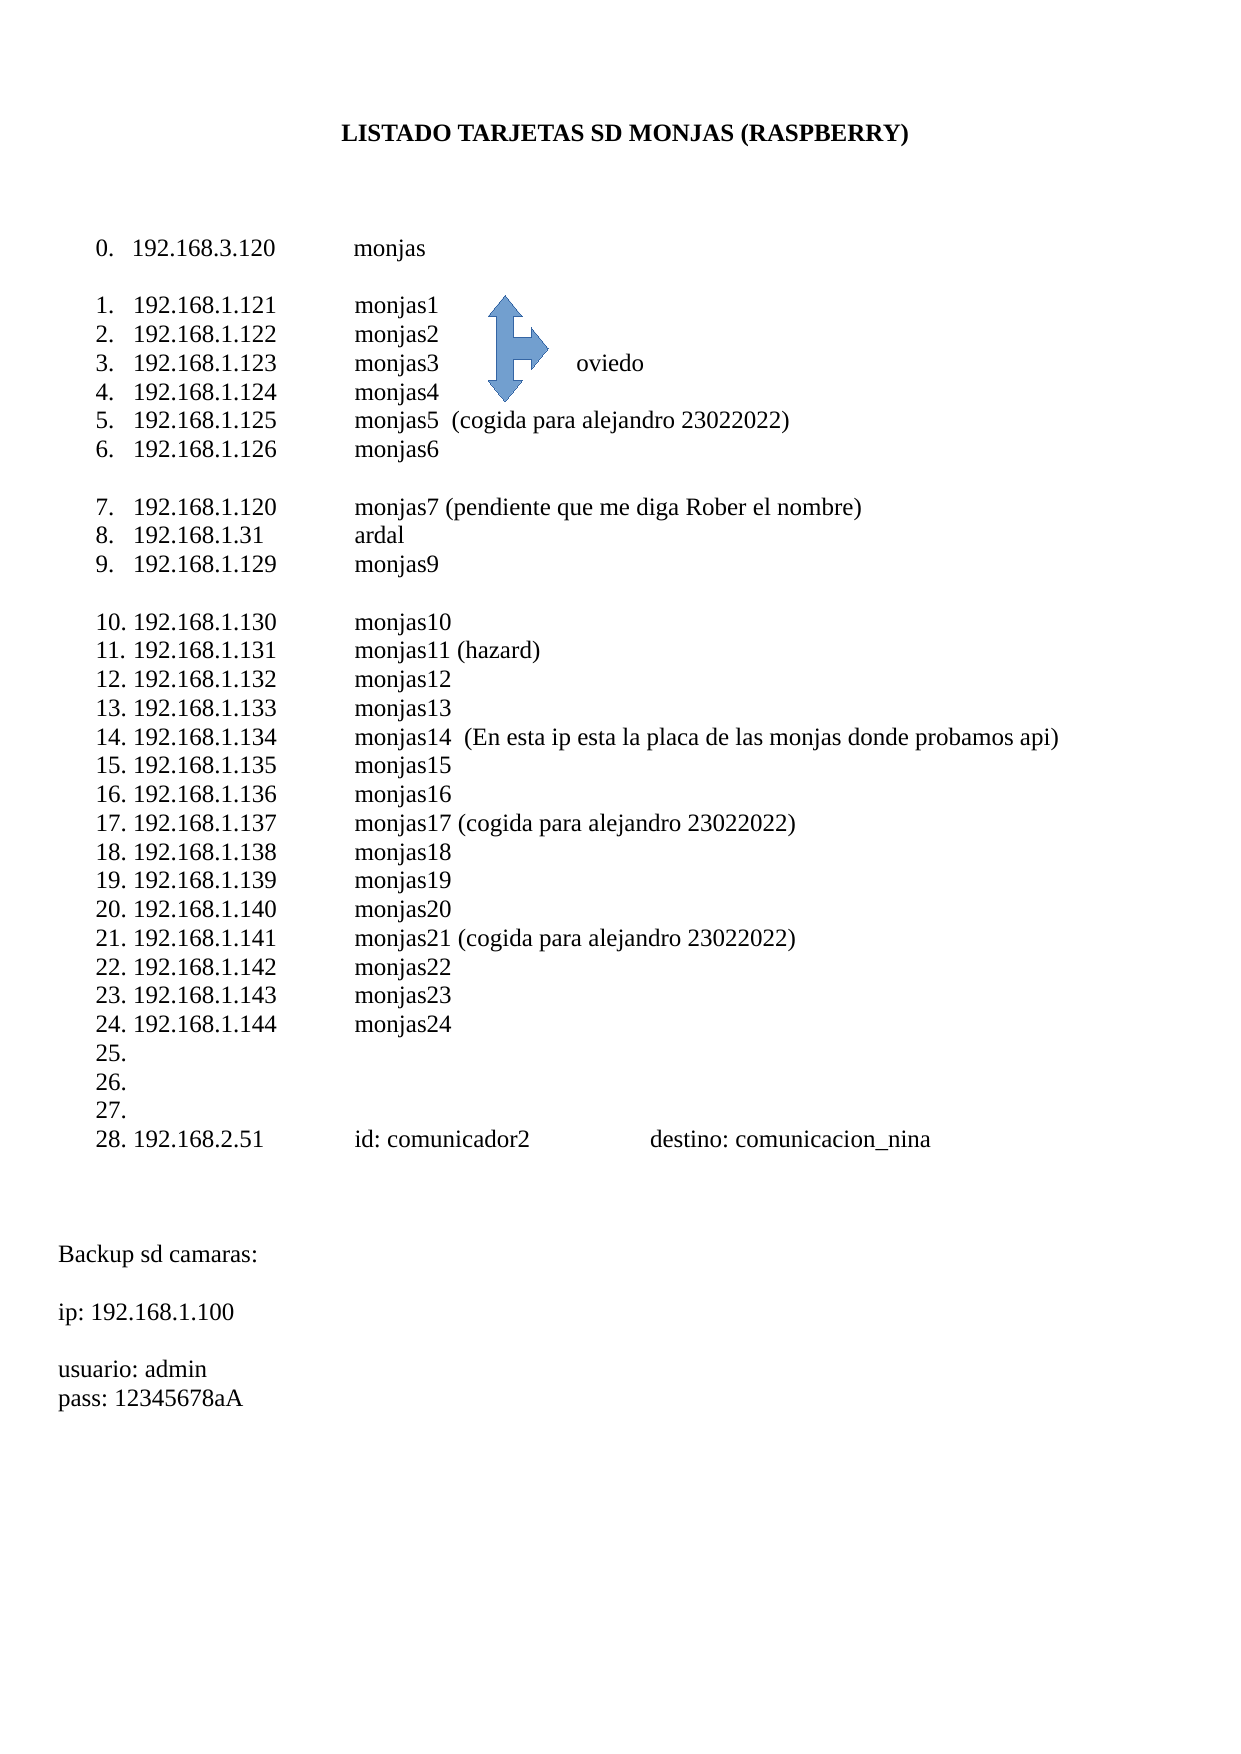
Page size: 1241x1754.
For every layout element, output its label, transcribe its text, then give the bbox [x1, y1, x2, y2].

list 192.168.1.133 monjas13 [95, 693, 1192, 722]
list 192.168.1.138 monjas18 [95, 837, 1192, 866]
list 192.168.1.135 monjas15 [95, 751, 1192, 779]
list 192.168.1.143 monjas23 [95, 981, 1192, 1009]
list 192.168.1.124 monjas4 [95, 377, 1192, 406]
list 192.168.2.51 id: comunicador2 destino: comunicacion_nina [95, 1124, 1192, 1153]
text LISTADO TARJETAS SD MONJAS (RASPBERRY) [58, 118, 1192, 147]
list 192.168.1.123 monjas3 [95, 348, 496, 377]
text Backup sd camaras: [58, 1239, 1192, 1268]
list 192.168.1.136 monjas16 [95, 779, 1192, 808]
list 192.168.1.137 monjas17 (cogida para alejandro 23022022) [95, 808, 1192, 837]
text ip: 192.168.1.100 [58, 1297, 1192, 1326]
list 192.168.1.142 monjas22 [95, 952, 1192, 981]
list [514, 319, 1192, 348]
list 192.168.1.126 monjas6 [95, 434, 1192, 463]
text usuario: admin [58, 1354, 1192, 1383]
list 192.168.1.132 monjas12 [95, 664, 1192, 693]
list 192.168.1.130 monjas10 [95, 607, 1192, 636]
list 192.168.1.134 monjas14 (En esta ip esta la placa de las monjas donde probamos api) [95, 722, 1192, 751]
text 0. 192.168.3.120 monjas [58, 233, 1192, 262]
list 192.168.1.121 monjas1 [95, 291, 1192, 319]
list 192.168.1.120 monjas7 (pendiente que me diga Rober el nombre) [95, 492, 1192, 521]
list 192.168.1.144 monjas24 [95, 1009, 1192, 1038]
list 192.168.1.31 ardal [95, 521, 1192, 549]
text pass: 12345678aA [58, 1383, 1192, 1412]
list oviedo [514, 348, 1192, 377]
list 192.168.1.131 monjas11 (hazard) [95, 636, 1192, 664]
list 192.168.1.140 monjas20 [95, 894, 1192, 923]
list 192.168.1.122 monjas2 [95, 319, 496, 348]
list 192.168.1.125 monjas5 (cogida para alejandro 23022022) [95, 406, 1192, 434]
list 192.168.1.139 monjas19 [95, 866, 1192, 894]
list 192.168.1.129 monjas9 [95, 549, 1192, 578]
list 192.168.1.141 monjas21 (cogida para alejandro 23022022) [95, 923, 1192, 952]
